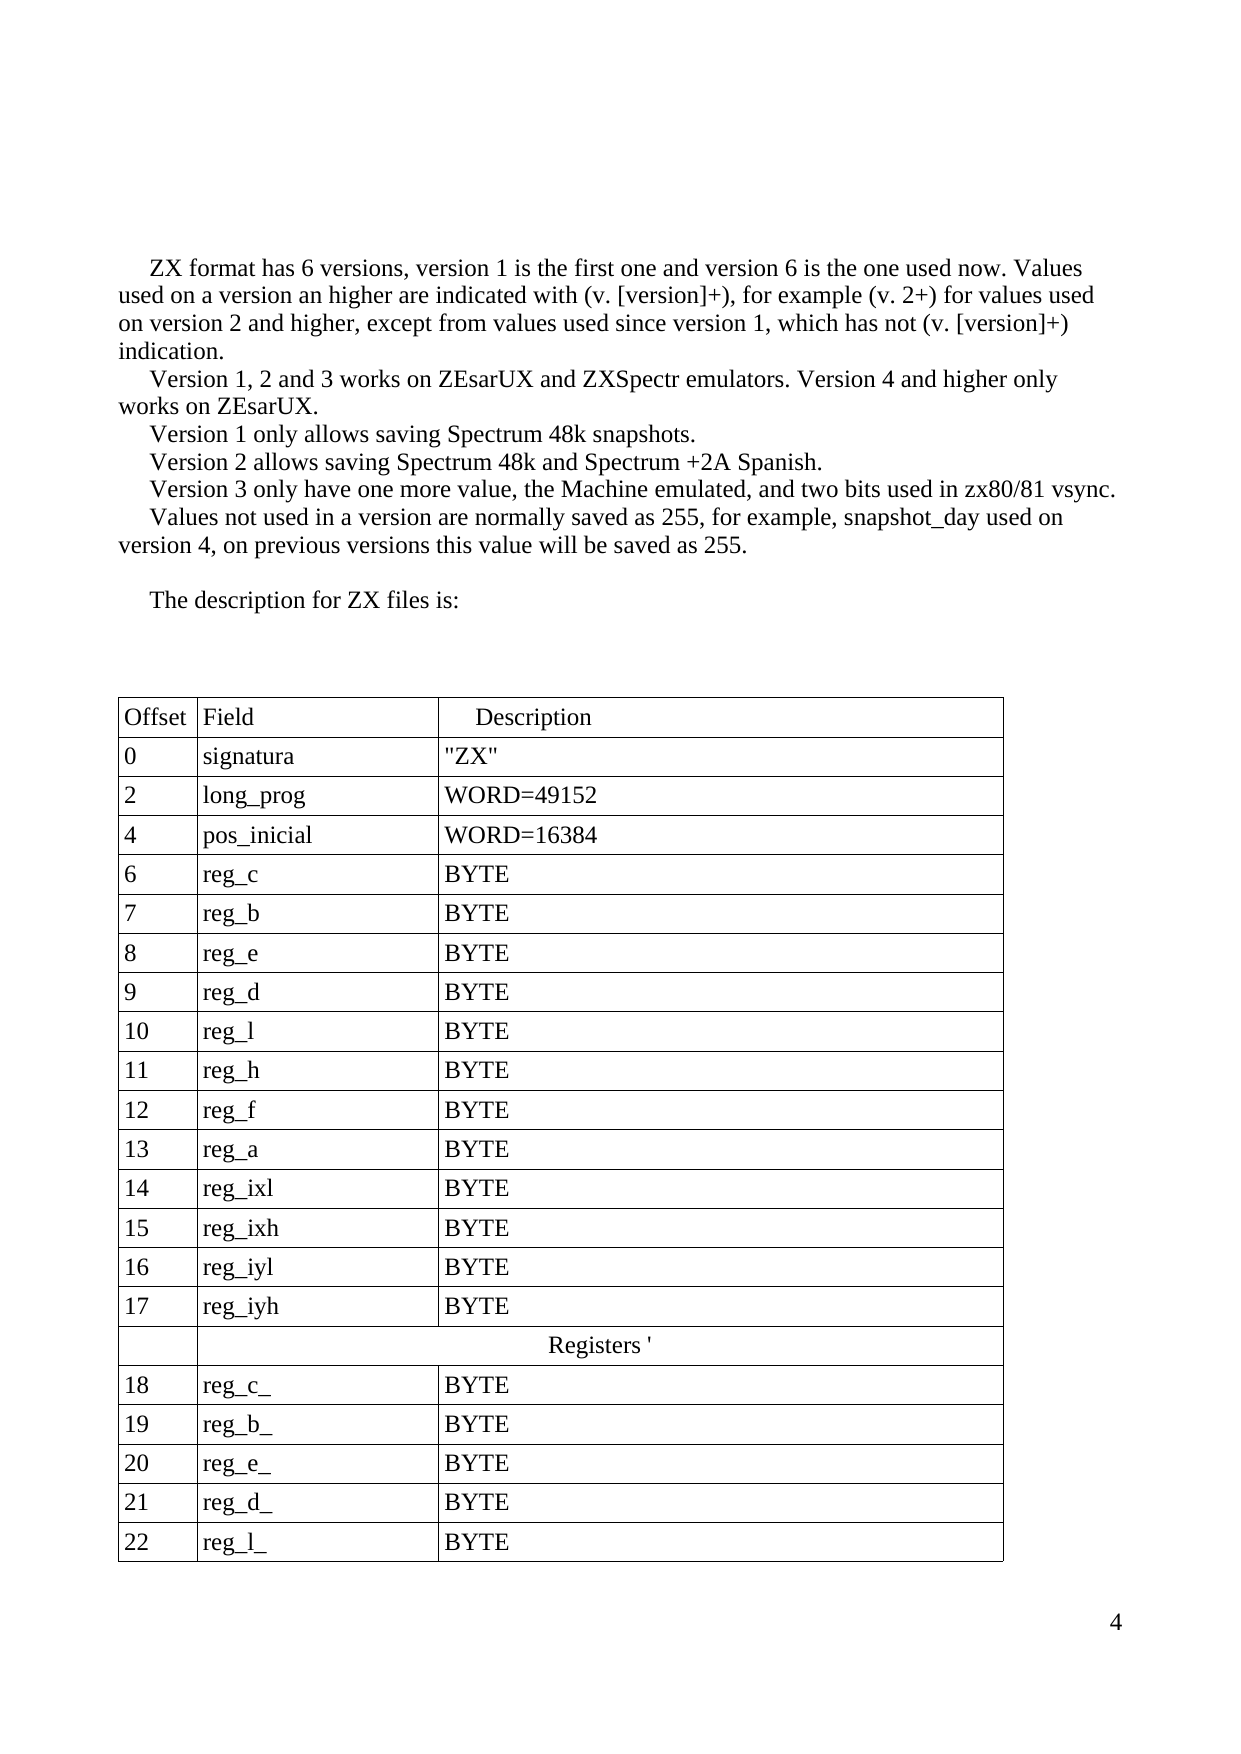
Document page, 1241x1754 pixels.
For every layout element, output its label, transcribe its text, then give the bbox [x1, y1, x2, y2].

table_header Field [198, 698, 438, 737]
table_cell reg_d [198, 973, 438, 1011]
table_cell BYTE [439, 1091, 1003, 1129]
table_cell BYTE [439, 1170, 1003, 1208]
text Version 1 only allows saving Spectrum 48k snapshots. [118, 420, 1122, 448]
table_cell 19 [119, 1405, 197, 1443]
table_cell 12 [119, 1091, 197, 1129]
table_header Offset [119, 698, 197, 737]
table_cell BYTE [439, 973, 1003, 1011]
table_cell 15 [119, 1209, 197, 1247]
table_cell pos_inicial [198, 816, 438, 854]
table_cell 7 [119, 895, 197, 933]
table_cell 0 [119, 738, 197, 776]
table_cell 16 [119, 1248, 197, 1286]
table_cell 4 [119, 816, 197, 854]
table_cell 13 [119, 1130, 197, 1168]
table_cell reg_c [198, 855, 438, 894]
table_header Description [439, 698, 1003, 737]
table_cell 21 [119, 1484, 197, 1522]
table_cell BYTE [439, 934, 1003, 972]
table_cell [119, 1327, 197, 1365]
table_cell long_prog [198, 777, 438, 815]
table_cell BYTE [439, 1248, 1003, 1286]
table_cell 10 [119, 1012, 197, 1051]
table_cell "ZX" [439, 738, 1003, 776]
table_cell WORD=16384 [439, 816, 1003, 854]
table_cell BYTE [439, 1052, 1003, 1090]
table_cell reg_iyl [198, 1248, 438, 1286]
text Values not used in a version are normally saved as 255, for example, snapshot_day used on version 4, on previous versions this value will be saved as 255. [118, 503, 1122, 559]
text Version 1, 2 and 3 works on ZEsarUX and ZXSpectr emulators. Version 4 and higher only works on ZEsarUX. [118, 365, 1122, 420]
table_cell 6 [119, 855, 197, 894]
table_cell 9 [119, 973, 197, 1011]
table_cell BYTE [439, 1366, 1003, 1404]
table_cell reg_e_ [198, 1445, 438, 1483]
table_cell reg_b [198, 895, 438, 933]
table_cell 2 [119, 777, 197, 815]
text Version 3 only have one more value, the Machine emulated, and two bits used in zx80/81 vsync. [118, 476, 1122, 503]
text ZX format has 6 versions, version 1 is the first one and version 6 is the one used now. Values used on a version an higher are indicated with (v. [version]+), for example (v. 2+) for values used on version 2 and higher, except from values used since version 1, which has not (v. [version]+) indication. [118, 254, 1122, 365]
table_cell BYTE [439, 1209, 1003, 1247]
table_cell 18 [119, 1366, 197, 1404]
table_cell BYTE [439, 1445, 1003, 1483]
text Version 2 allows saving Spectrum 48k and Spectrum +2A Spanish. [118, 448, 1122, 476]
table_cell reg_ixl [198, 1170, 438, 1208]
table_cell 8 [119, 934, 197, 972]
table_cell reg_b_ [198, 1405, 438, 1443]
table_cell 17 [119, 1287, 197, 1326]
table_cell reg_h [198, 1052, 438, 1090]
table_cell reg_e [198, 934, 438, 972]
table_cell reg_l [198, 1012, 438, 1051]
table_cell 11 [119, 1052, 197, 1090]
table_cell WORD=49152 [439, 777, 1003, 815]
table_cell 22 [119, 1523, 197, 1561]
table_cell BYTE [439, 1287, 1003, 1326]
table_cell reg_c_ [198, 1366, 438, 1404]
table_cell 20 [119, 1445, 197, 1483]
text The description for ZX files is: [118, 586, 1122, 614]
table_cell BYTE [439, 1130, 1003, 1168]
table_cell reg_iyh [198, 1287, 438, 1326]
table_cell BYTE [439, 855, 1003, 894]
table_cell 14 [119, 1170, 197, 1208]
table_cell reg_f [198, 1091, 438, 1129]
table_cell BYTE [439, 1523, 1003, 1561]
table_cell BYTE [439, 895, 1003, 933]
table_cell reg_l_ [198, 1523, 438, 1561]
table_cell signatura [198, 738, 438, 776]
table_cell reg_d_ [198, 1484, 438, 1522]
table_cell BYTE [439, 1405, 1003, 1443]
table_cell reg_a [198, 1130, 438, 1168]
table_cell BYTE [439, 1484, 1003, 1522]
table_cell BYTE [439, 1012, 1003, 1051]
table_cell reg_ixh [198, 1209, 438, 1247]
table_cell Registers ' [198, 1327, 1003, 1365]
